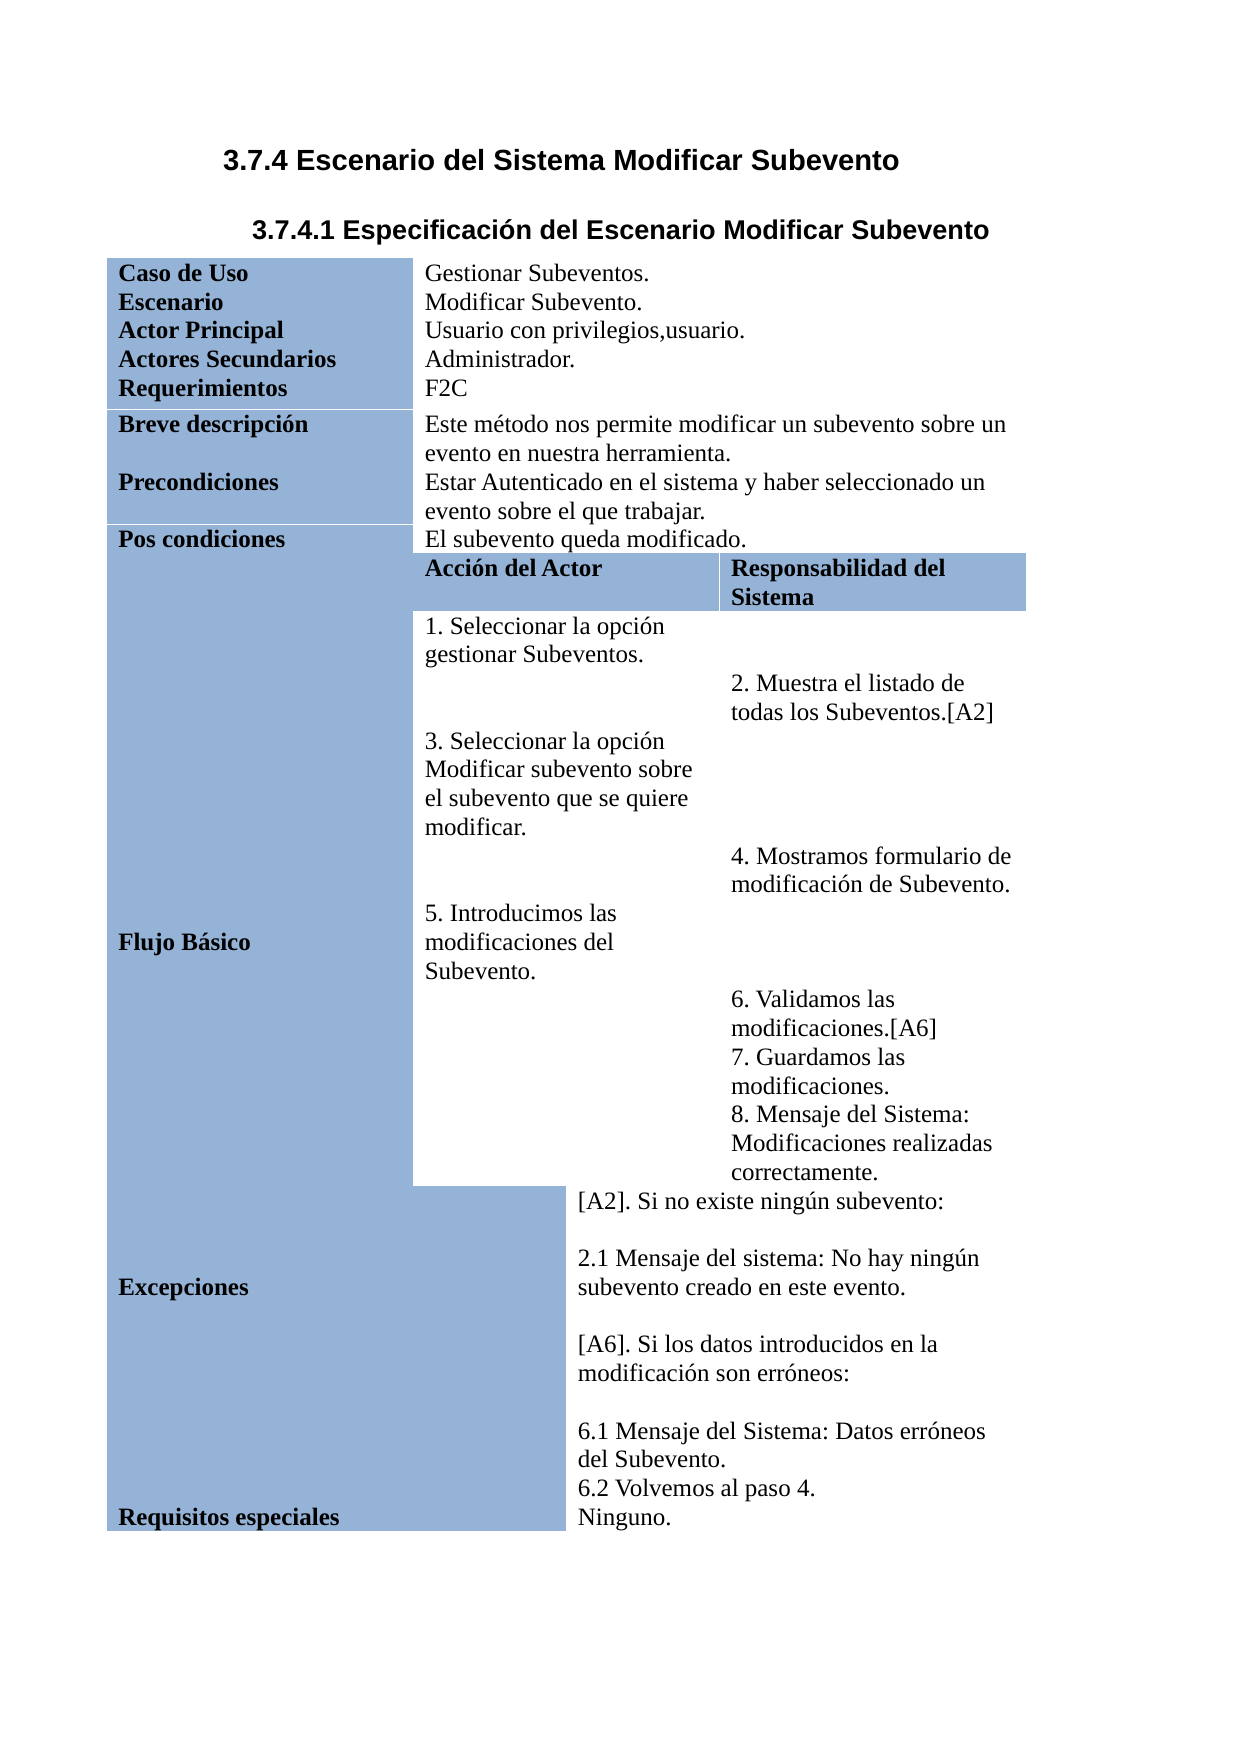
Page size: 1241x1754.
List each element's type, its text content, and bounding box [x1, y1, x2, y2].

table_cell 3. Seleccionar la opción Modificar subevento sobre el subevento que se quiere modificar. [413, 726, 719, 841]
table_cell Requerimientos [107, 373, 413, 409]
table_cell El subevento queda modificado. [413, 525, 1026, 553]
table_cell [720, 898, 1026, 984]
table_cell 5. Introducimos las modificaciones del Subevento. [413, 898, 719, 984]
table_cell Escenario [107, 287, 413, 315]
table_cell [413, 1100, 719, 1186]
table_cell 6. Validamos las modificaciones.[A6] [720, 985, 1026, 1042]
table_header Caso de Uso [107, 258, 413, 287]
table_cell Precondiciones [107, 467, 413, 524]
table_cell Este método nos permite modificar un subevento sobre un evento en nuestra herramienta. [413, 410, 1026, 467]
table_cell 4. Mostramos formulario de modificación de Subevento. [720, 841, 1026, 898]
table_cell Modificar Subevento. [413, 287, 1026, 315]
table_cell [413, 985, 719, 1042]
table_cell [720, 611, 1026, 668]
table_header [A2]. Si no existe ningún subevento: 2.1 Mensaje del sistema: No hay ningún subevento creado en este evento. [A6]. Si los datos introducidos en la modificación son erróneos: 6.1 Mensaje del Sistema: Datos erróneos del Subevento. 6.2 Volvemos al paso 4. [566, 1186, 1026, 1502]
table_cell Ninguno. [566, 1502, 1026, 1531]
table_cell [720, 726, 1026, 841]
table_cell Administrador. [413, 344, 1026, 373]
table_cell 8. Mensaje del Sistema: Modificaciones realizadas correctamente. [720, 1100, 1026, 1186]
list Especificación del Escenario Modificar Subevento [244, 214, 1122, 245]
table_cell F2C [413, 373, 1026, 409]
table_cell Pos condiciones [107, 525, 413, 553]
table_cell 2. Muestra el listado de todas los Subeventos.[A2] [720, 668, 1026, 726]
table_cell Usuario con privilegios,usuario. [413, 315, 1026, 344]
table_cell [413, 1042, 719, 1099]
table_cell Actores Secundarios [107, 344, 413, 373]
subtitle Escenario del Sistema Modificar Subevento [215, 143, 1122, 177]
table_cell Estar Autenticado en el sistema y haber seleccionado un evento sobre el que trabajar. [413, 467, 1026, 524]
table_header Gestionar Subeventos. [413, 258, 1026, 287]
table_cell 7. Guardamos las modificaciones. [720, 1042, 1026, 1099]
table_cell Requisitos especiales [107, 1502, 566, 1531]
table_cell Breve descripción [107, 410, 413, 467]
table_cell Actor Principal [107, 315, 413, 344]
table_cell Acción del Actor [413, 553, 719, 611]
table_cell 1. Seleccionar la opción gestionar Subeventos. [413, 611, 719, 668]
table_cell Flujo Básico [107, 553, 413, 1186]
table_cell Responsabilidad del Sistema [720, 553, 1026, 611]
table_header Excepciones [107, 1186, 566, 1502]
table_cell [413, 841, 719, 898]
table_cell [413, 668, 719, 726]
